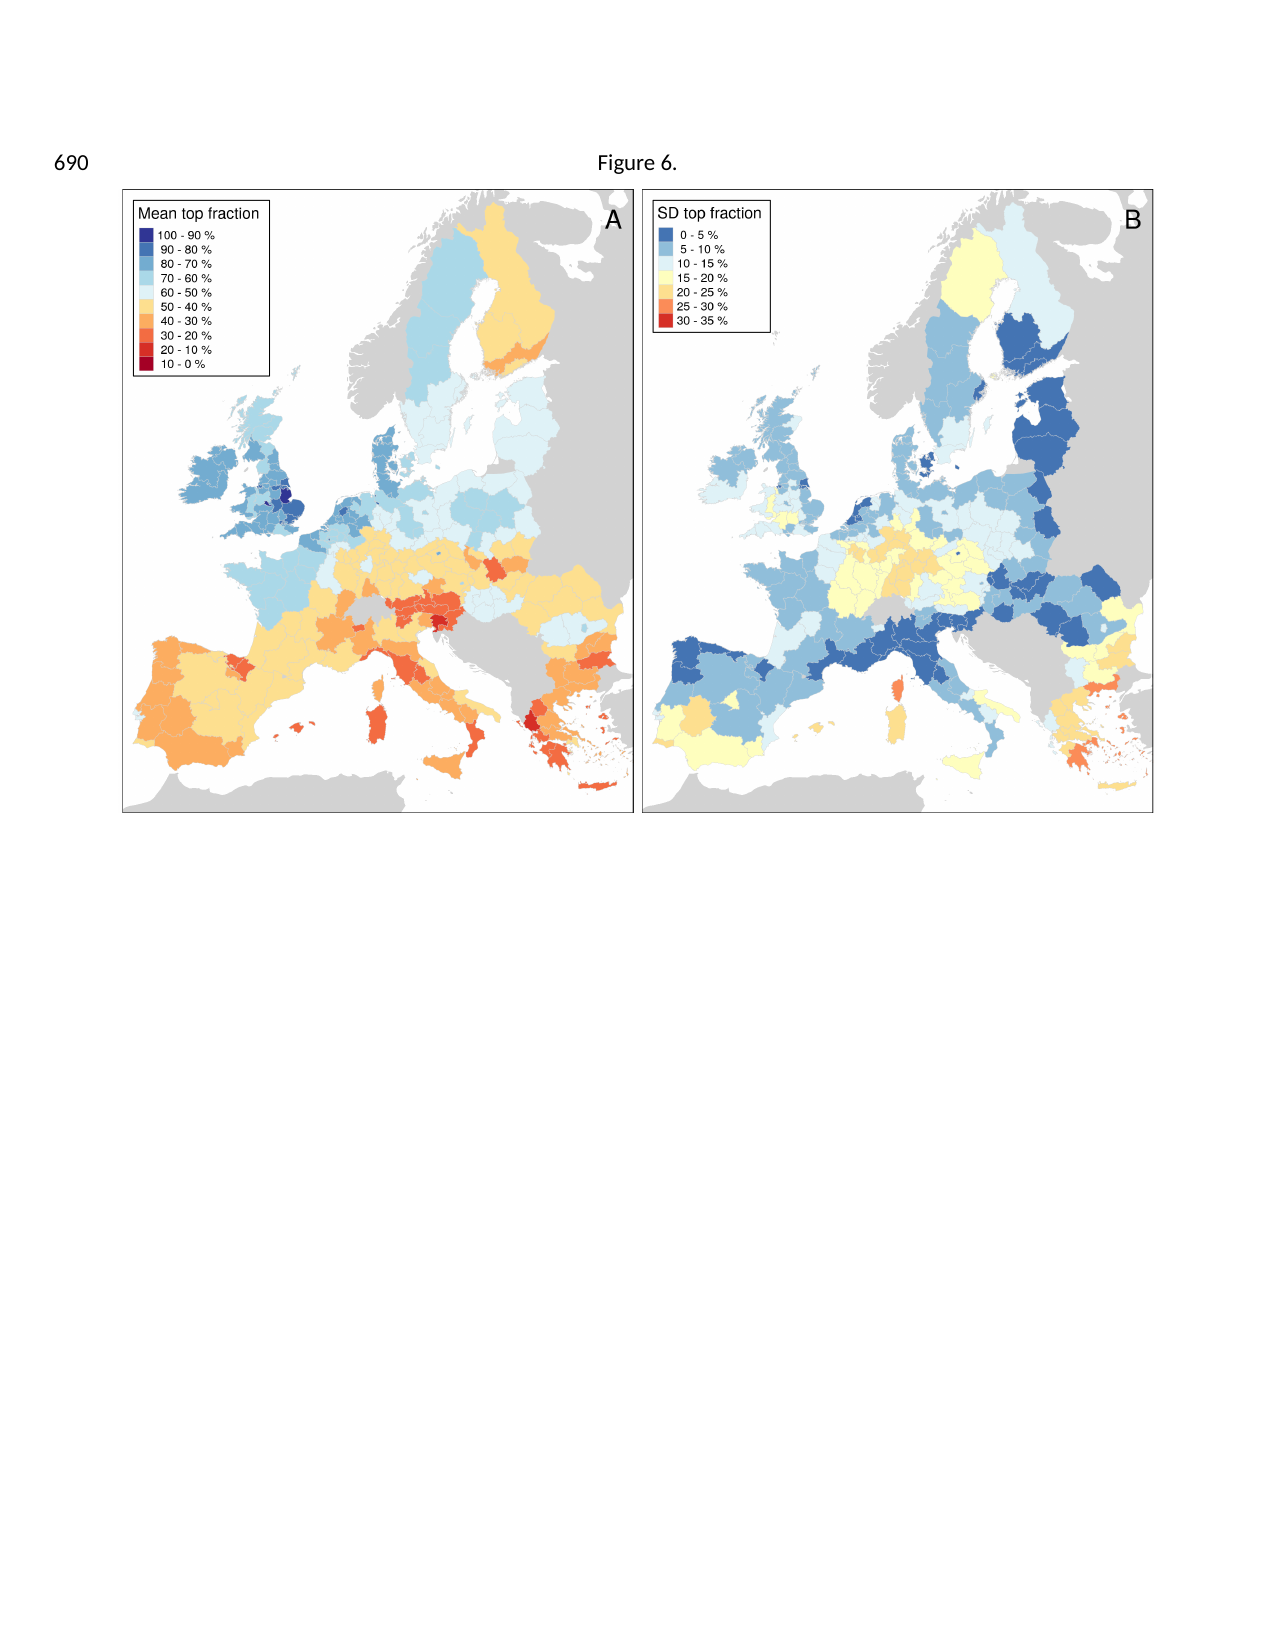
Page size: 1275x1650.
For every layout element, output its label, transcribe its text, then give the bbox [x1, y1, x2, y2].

picture [118, 189, 1157, 813]
text Figure 6. [118, 148, 1157, 176]
